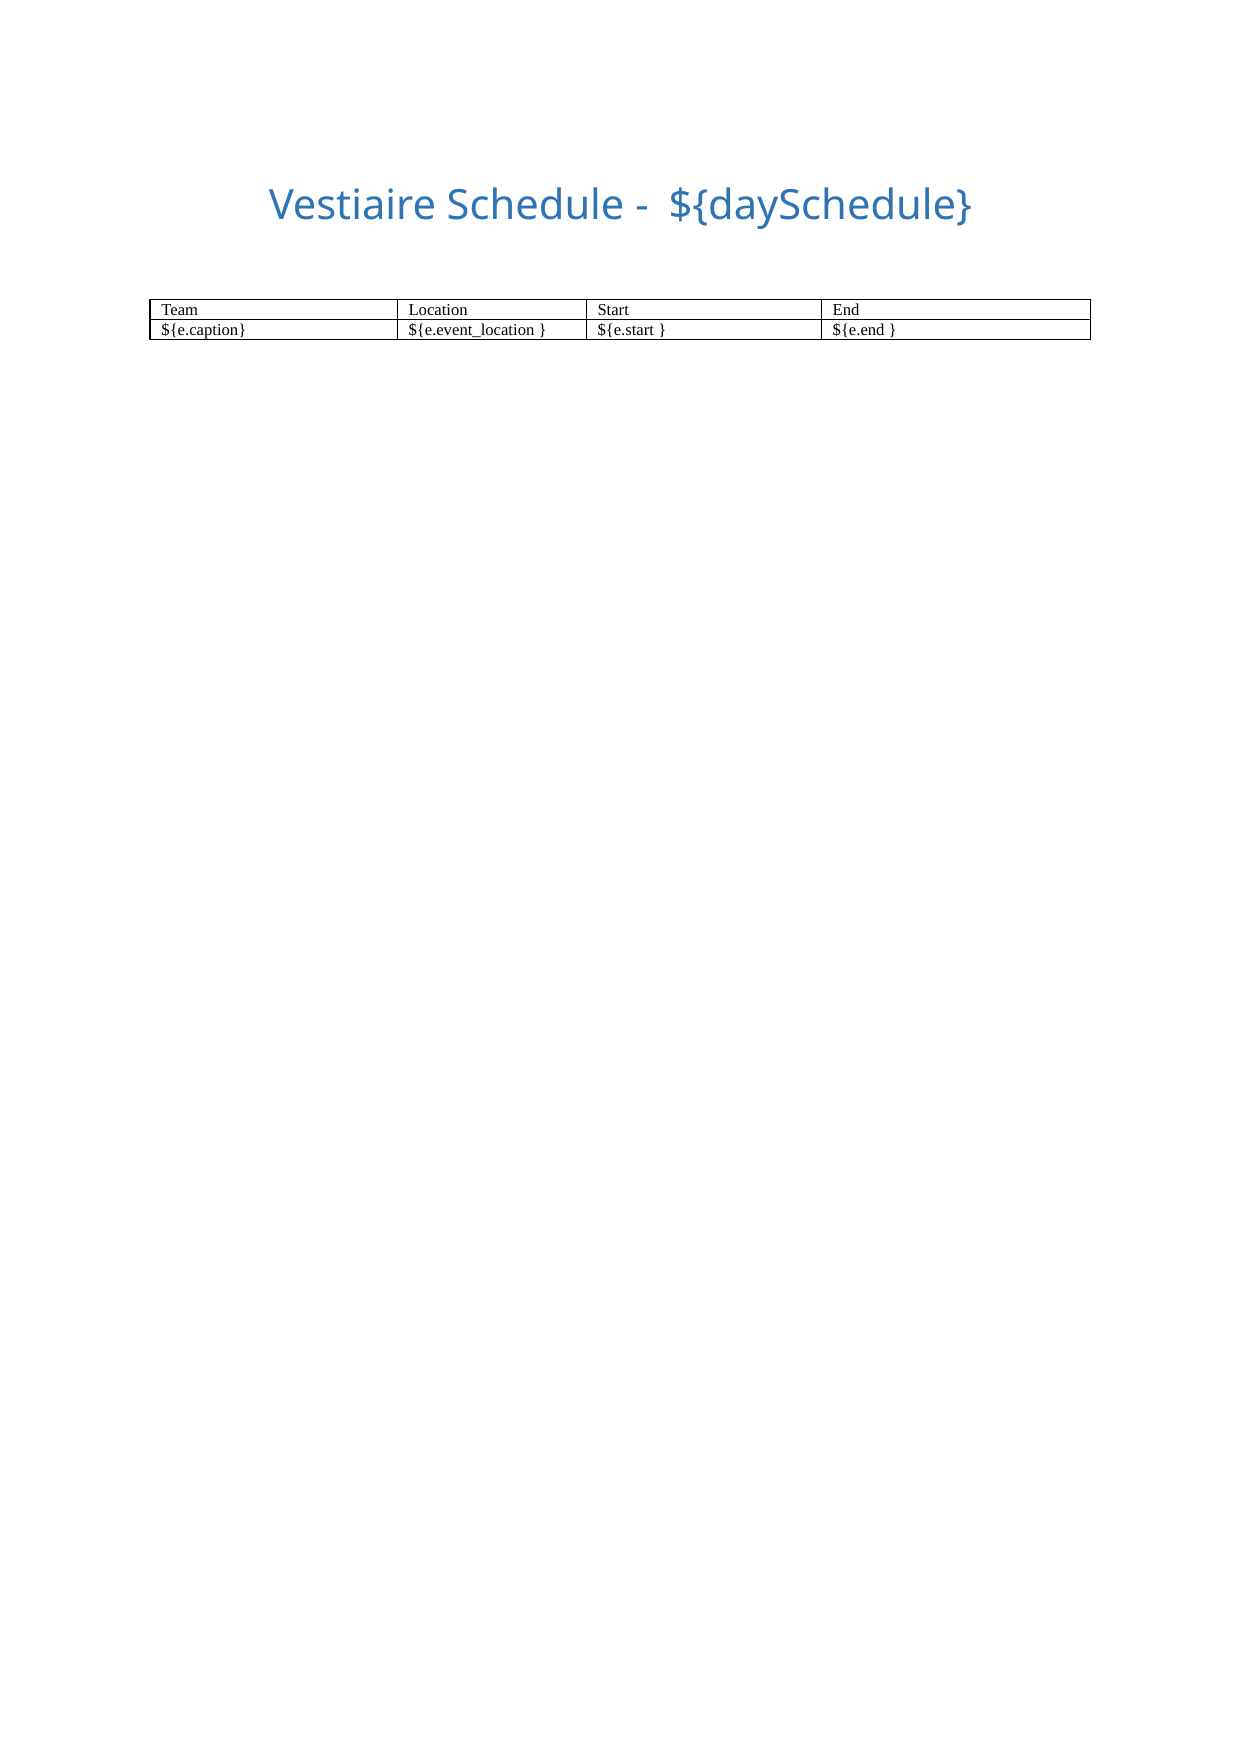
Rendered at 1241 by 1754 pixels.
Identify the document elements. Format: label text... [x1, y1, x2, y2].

table_cell ${e.event_location } [398, 320, 586, 339]
table_cell ${e.end } [822, 320, 1090, 339]
subtitle Vestiaire Schedule - ${daySchedule} [150, 175, 1090, 232]
table_header End [822, 300, 1090, 319]
table_header Start [587, 300, 821, 319]
table_cell ${e.caption} [151, 320, 397, 339]
table_header Team [151, 300, 397, 319]
table_header Location [398, 300, 586, 319]
table_cell ${e.start } [587, 320, 821, 339]
